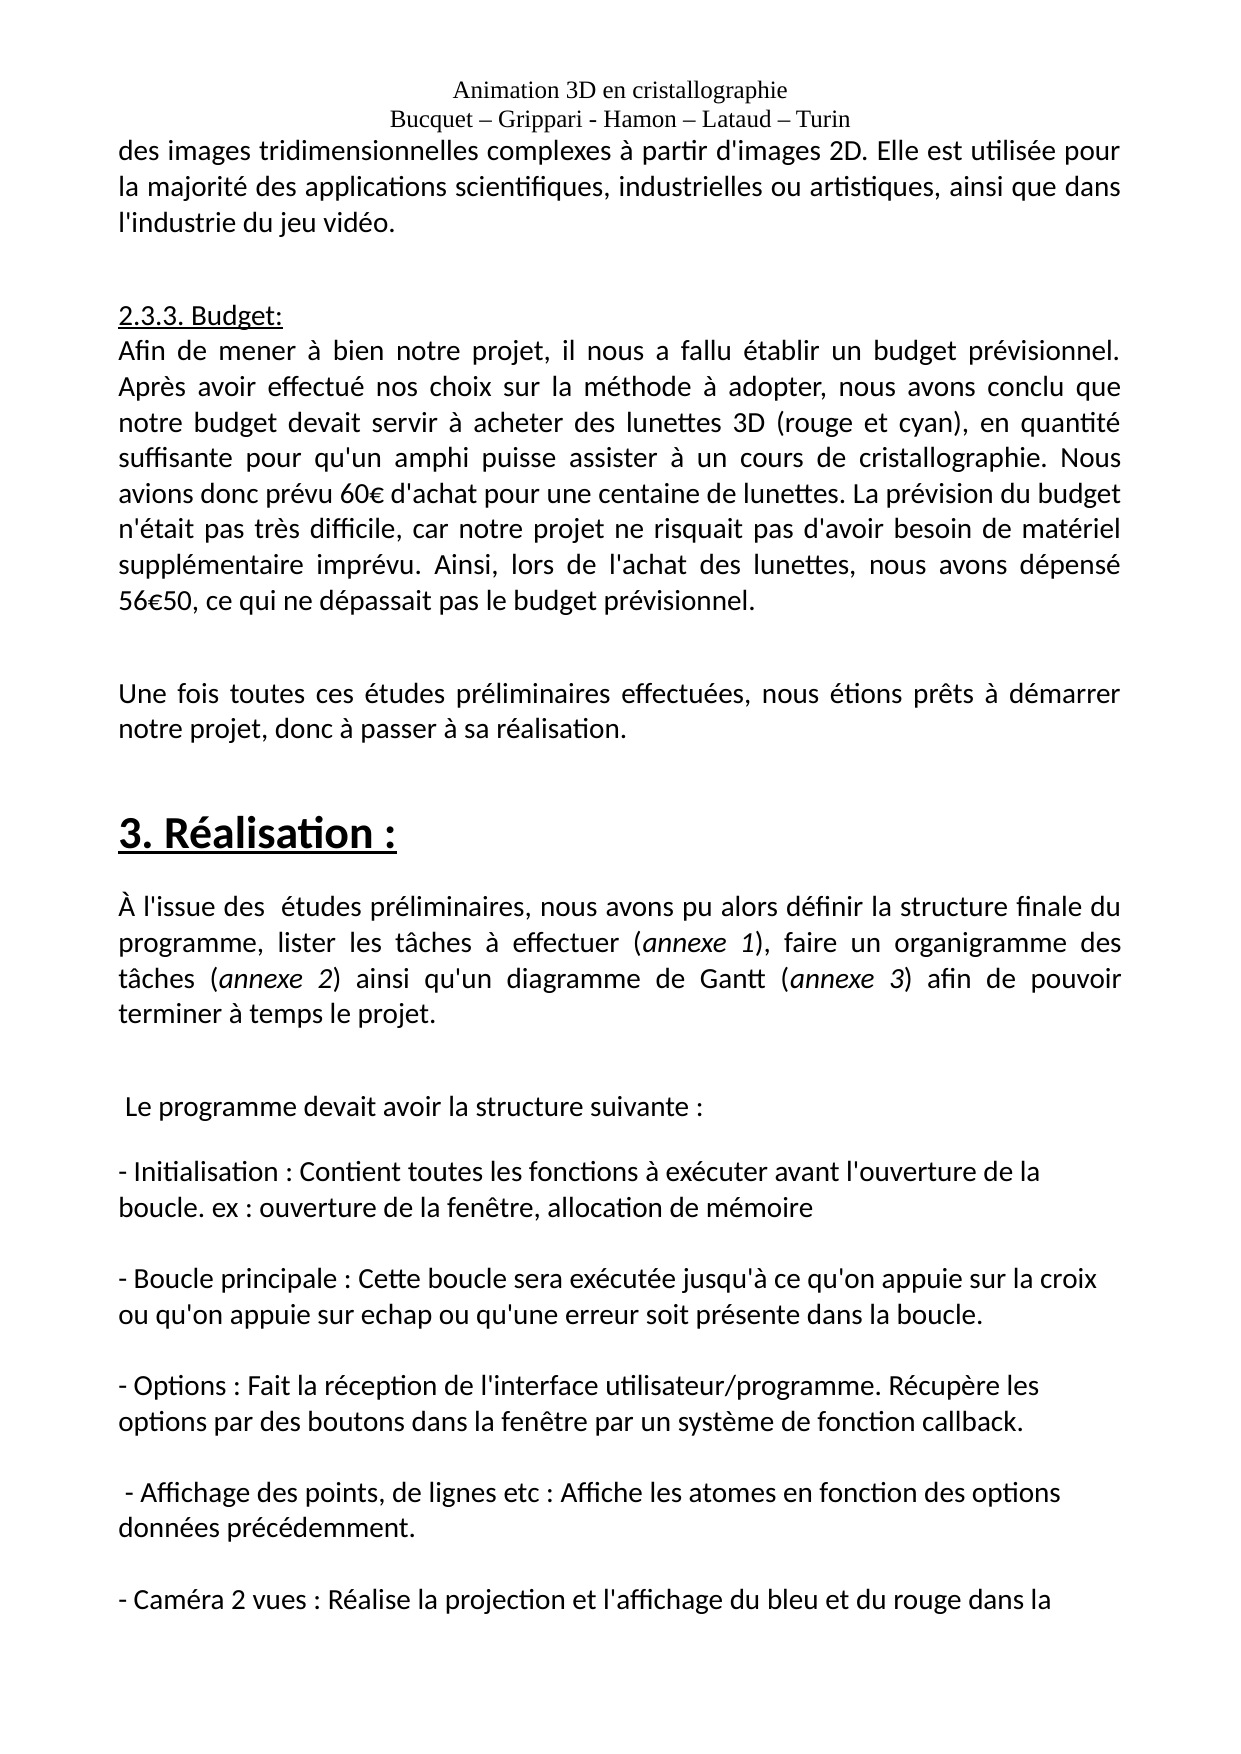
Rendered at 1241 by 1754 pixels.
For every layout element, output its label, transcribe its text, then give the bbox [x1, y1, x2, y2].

text - Options : Fait la réception de l'interface utilisateur/programme. Récupère les options par des boutons dans la fenêtre par un système de fonction callback. - Affichage des points, de lignes etc : Affiche les atomes en fonction des options données précédemment. - Caméra 2 vues : Réalise la projection et l'affichage du bleu et du rouge dans la [118, 1367, 1122, 1616]
text Le programme devait avoir la structure suivante : [118, 1088, 1122, 1124]
text Afin de mener à bien notre projet, il nous a fallu établir un budget prévisionnel. Après avoir effectué nos choix sur la méthode à adopter, nous avons conclu que notre budget devait servir à acheter des lunettes 3D (rouge et cyan), en quantité suffisante pour qu'un amphi puisse assister à un cours de cristallographie. Nous avions donc prévu 60€ d'achat pour une centaine de lunettes. La prévision du budget n'était pas très difficile, car notre projet ne risquait pas d'avoir besoin de matériel supplémentaire imprévu. Ainsi, lors de l'achat des lunettes, nous avons dépensé 56€50, ce qui ne dépassait pas le budget prévisionnel. [118, 332, 1122, 617]
text 3. Réalisation : [118, 804, 1122, 860]
text À l'issue des études préliminaires, nous avons pu alors définir la structure finale du programme, lister les tâches à effectuer (annexe 1), faire un organigramme des tâches (annexe 2) ainsi qu'un diagramme de Gantt (annexe 3) afin de pouvoir terminer à temps le projet. [118, 888, 1122, 1031]
text des images tridimensionnelles complexes à partir d'images 2D. Elle est utilisée pour la majorité des applications scientifiques, industrielles ou artistiques, ainsi que dans l'industrie du jeu vidéo. [118, 132, 1122, 239]
text - Boucle principale : Cette boucle sera exécutée jusqu'à ce qu'on appuie sur la croix ou qu'on appuie sur echap ou qu'une erreur soit présente dans la boucle. [118, 1260, 1122, 1367]
text Une fois toutes ces études préliminaires effectuées, nous étions prêts à démarrer notre projet, donc à passer à sa réalisation. [118, 675, 1122, 746]
text - Initialisation : Contient toutes les fonctions à exécuter avant l'ouverture de la boucle. ex : ouverture de la fenêtre, allocation de mémoire [118, 1153, 1122, 1224]
text 2.3.3. Budget: [118, 297, 1122, 332]
